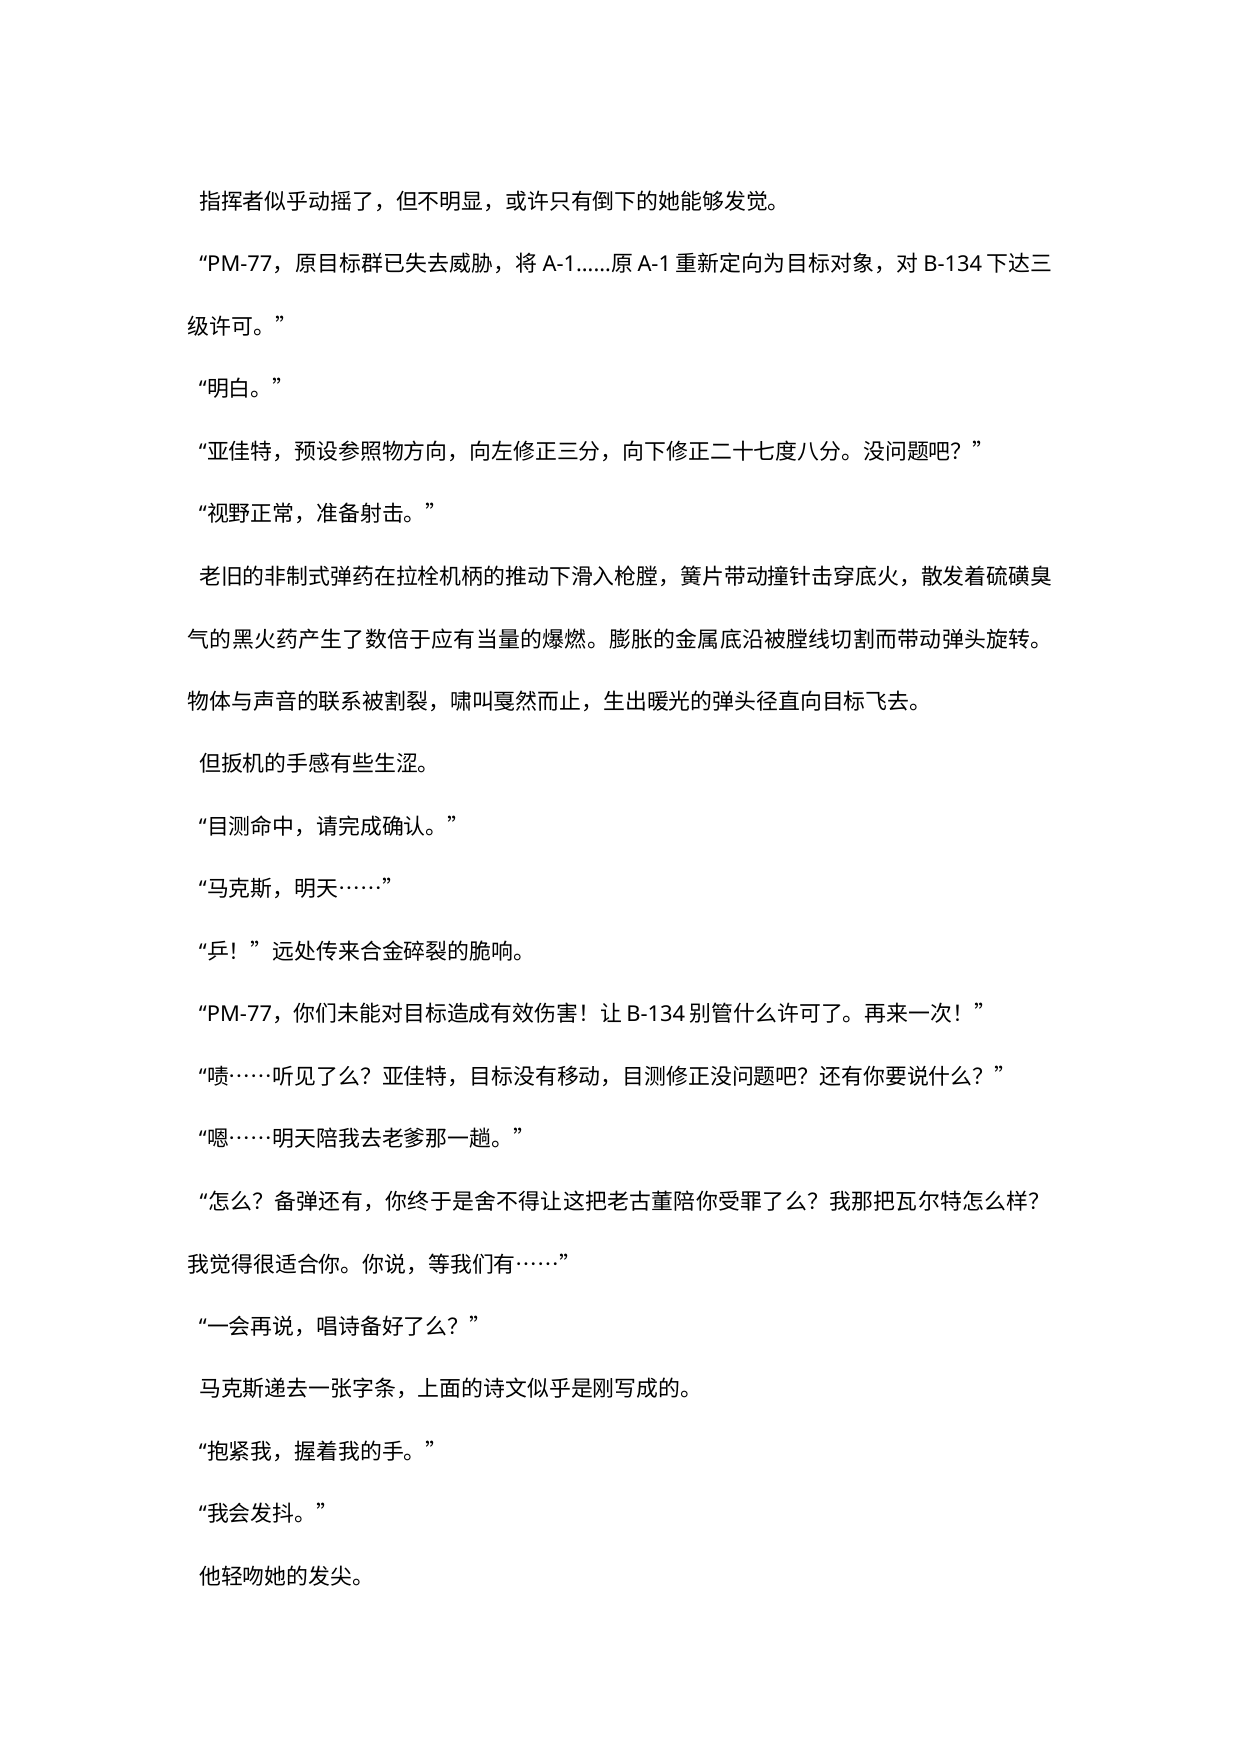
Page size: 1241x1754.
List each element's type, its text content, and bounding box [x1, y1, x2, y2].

text 他轻吻她的发尖。 [187, 1533, 1053, 1596]
text “嗯……明天陪我去老爹那一趟。” [187, 1096, 1053, 1158]
text “抱紧我，握着我的手。” [187, 1408, 1053, 1471]
text “视野正常，准备射击。” [187, 471, 1053, 533]
text “乒！”远处传来合金碎裂的脆响。 [187, 908, 1053, 971]
text 马克斯递去一张字条，上面的诗文似乎是刚写成的。 [187, 1346, 1053, 1408]
text “我会发抖。” [187, 1471, 1053, 1533]
text “啧……听见了么？亚佳特，目标没有移动，目测修正没问题吧？还有你要说什么？” [187, 1033, 1053, 1096]
text 老旧的非制式弹药在拉栓机柄的推动下滑入枪膛，簧片带动撞针击穿底火，散发着硫磺臭气的黑火药产生了数倍于应有当量的爆燃。膨胀的金属底沿被膛线切割而带动弹头旋转。物体与声音的联系被割裂，啸叫戛然而止，生出暖光的弹头径直向目标飞去。 [187, 533, 1053, 721]
text 但扳机的手感有些生涩。 [187, 721, 1053, 783]
text “怎么？备弹还有，你终于是舍不得让这把老古董陪你受罪了么？我那把瓦尔特怎么样？我觉得很适合你。你说，等我们有……” [187, 1158, 1053, 1283]
text “明白。” [187, 346, 1053, 408]
text “马克斯，明天……” [187, 846, 1053, 908]
text “PM-77，你们未能对目标造成有效伤害！让B-134别管什么许可了。再来一次！” [187, 971, 1053, 1033]
text “目测命中，请完成确认。” [187, 783, 1053, 846]
text “亚佳特，预设参照物方向，向左修正三分，向下修正二十七度八分。没问题吧？” [187, 408, 1053, 471]
text “PM-77，原目标群已失去威胁，将A-1……原A-1重新定向为目标对象，对B-134下达三级许可。” [187, 221, 1053, 346]
text “一会再说，唱诗备好了么？” [187, 1283, 1053, 1346]
text 指挥者似乎动摇了，但不明显，或许只有倒下的她能够发觉。 [187, 158, 1053, 221]
